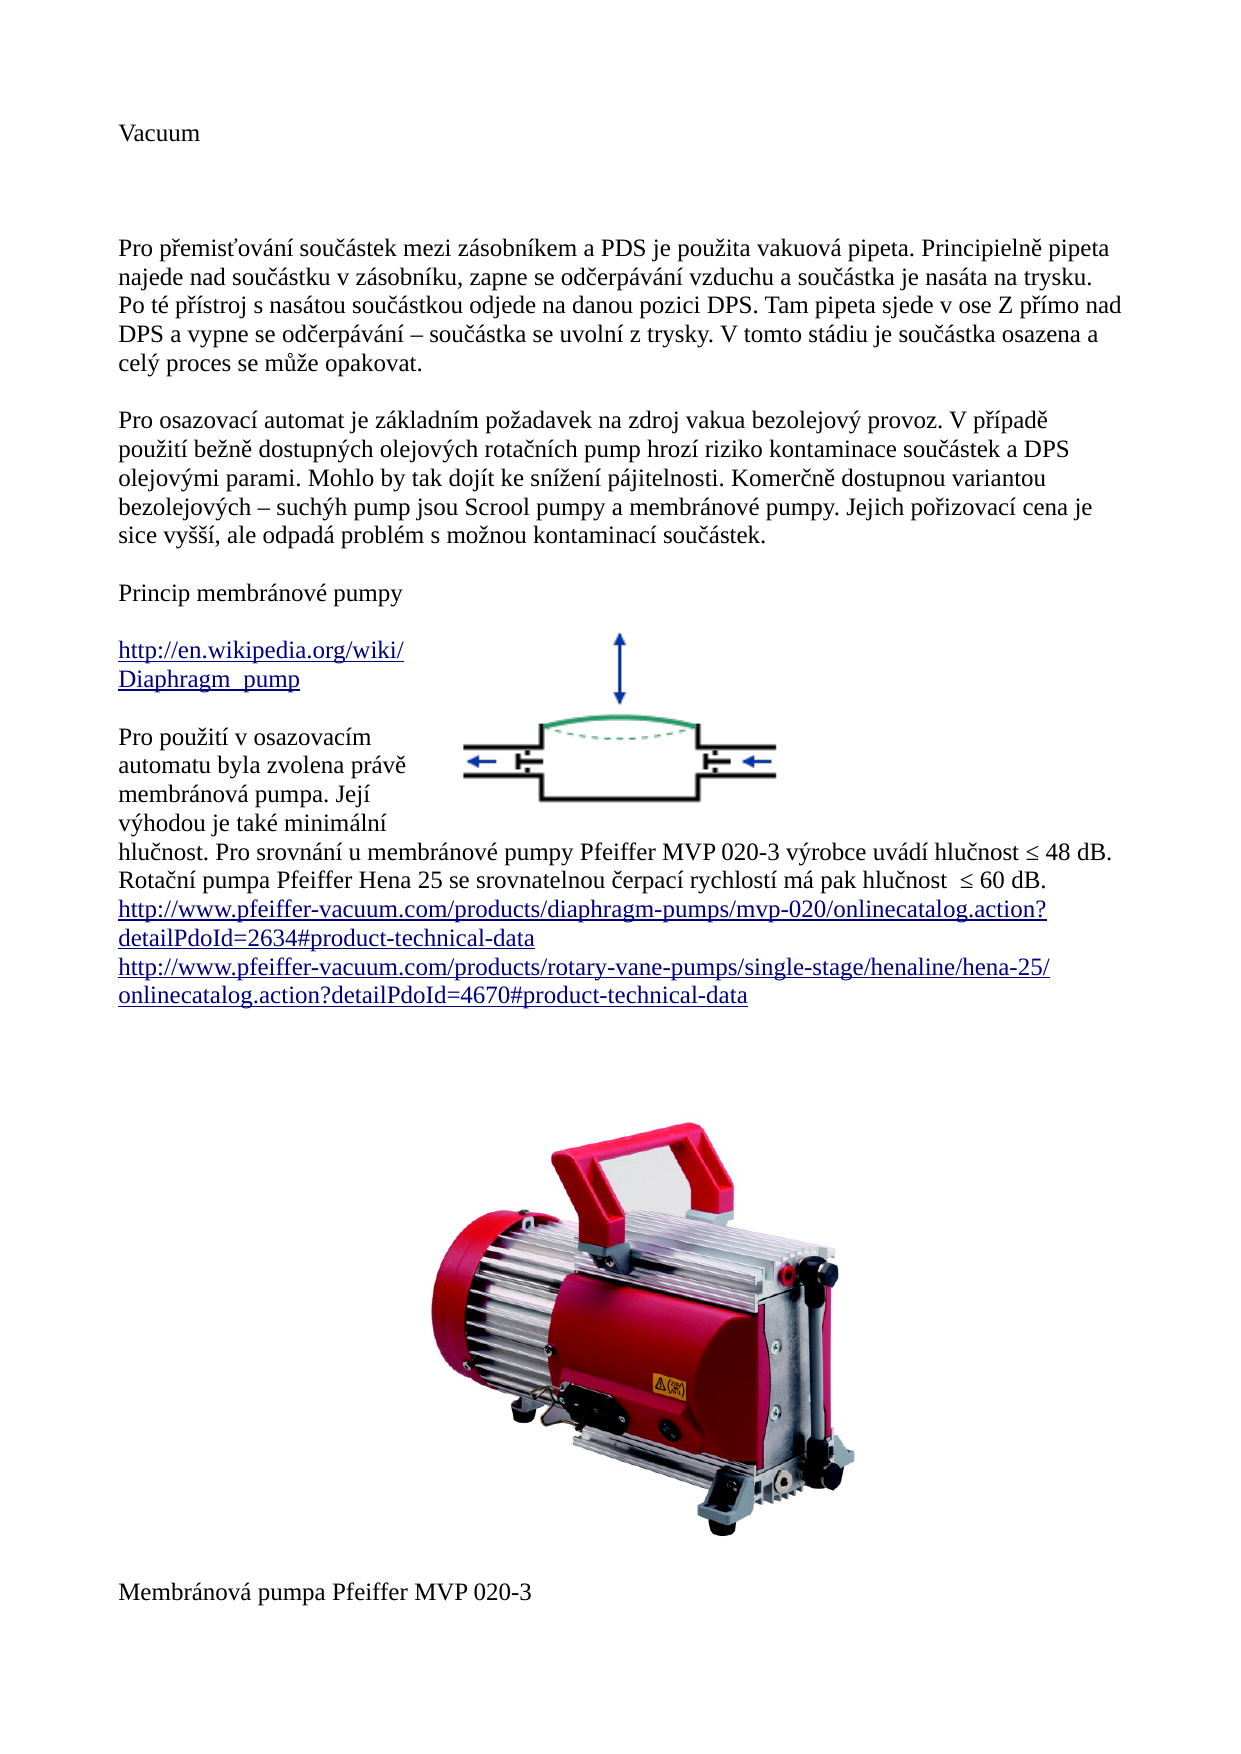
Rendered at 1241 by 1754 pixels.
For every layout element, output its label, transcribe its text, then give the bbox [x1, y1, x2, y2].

text Pro přemisťování součástek mezi zásobníkem a PDS je použita vakuová pipeta. Principielně pipeta najede nad součástku v zásobníku, zapne se odčerpávání vzduchu a součástka je nasáta na trysku. Po té přístroj s nasátou součástkou odjede na danou pozici DPS. Tam pipeta sjede v ose Z přímo nad DPS a vypne se odčerpávání – součástka se uvolní z trysky. V tomto stádiu je součástka osazena a celý proces se může opakovat. [118, 233, 1122, 377]
text http://www.pfeiffer-vacuum.com/products/rotary-vane-pumps/single-stage/henaline/hena-25/onlinecatalog.action?detailPdoId=4670#product-technical-data [118, 952, 1122, 1009]
text Princip membránové pumpy [118, 578, 1122, 607]
text [792, 636, 1122, 693]
picture [372, 1098, 934, 1577]
text Membránová pumpa Pfeiffer MVP 020-3 [118, 1096, 1122, 1606]
text Pro použití v osazovacím automatu byla zvolena právě membránová pumpa. Její výhodou je také minimální hlučnost. Pro srovnání u membránové pumpy Pfeiffer MVP 020-3 výrobce uvádí hlučnost ≤ 48 dB. Rotační pumpa Pfeiffer Hena 25 se srovnatelnou čerpací rychlostí má pak hlučnost ≤ 60 dB. [118, 722, 1122, 894]
picture [448, 606, 792, 820]
text http://en.wikipedia.org/wiki/Diaphragm_pump [118, 636, 448, 693]
text http://www.pfeiffer-vacuum.com/products/diaphragm-pumps/mvp-020/onlinecatalog.action?detailPdoId=2634#product-technical-data [118, 894, 1122, 952]
text Vacuum [118, 118, 1122, 147]
text Pro osazovací automat je základním požadavek na zdroj vakua bezolejový provoz. V případě použití bežně dostupných olejových rotačních pump hrozí riziko kontaminace součástek a DPS olejovými parami. Mohlo by tak dojít ke snížení pájitelnosti. Komerčně dostupnou variantou bezolejových – suchýh pump jsou Scrool pumpy a membránové pumpy. Jejich pořizovací cena je sice vyšší, ale odpadá problém s možnou kontaminací součástek. [118, 406, 1122, 549]
